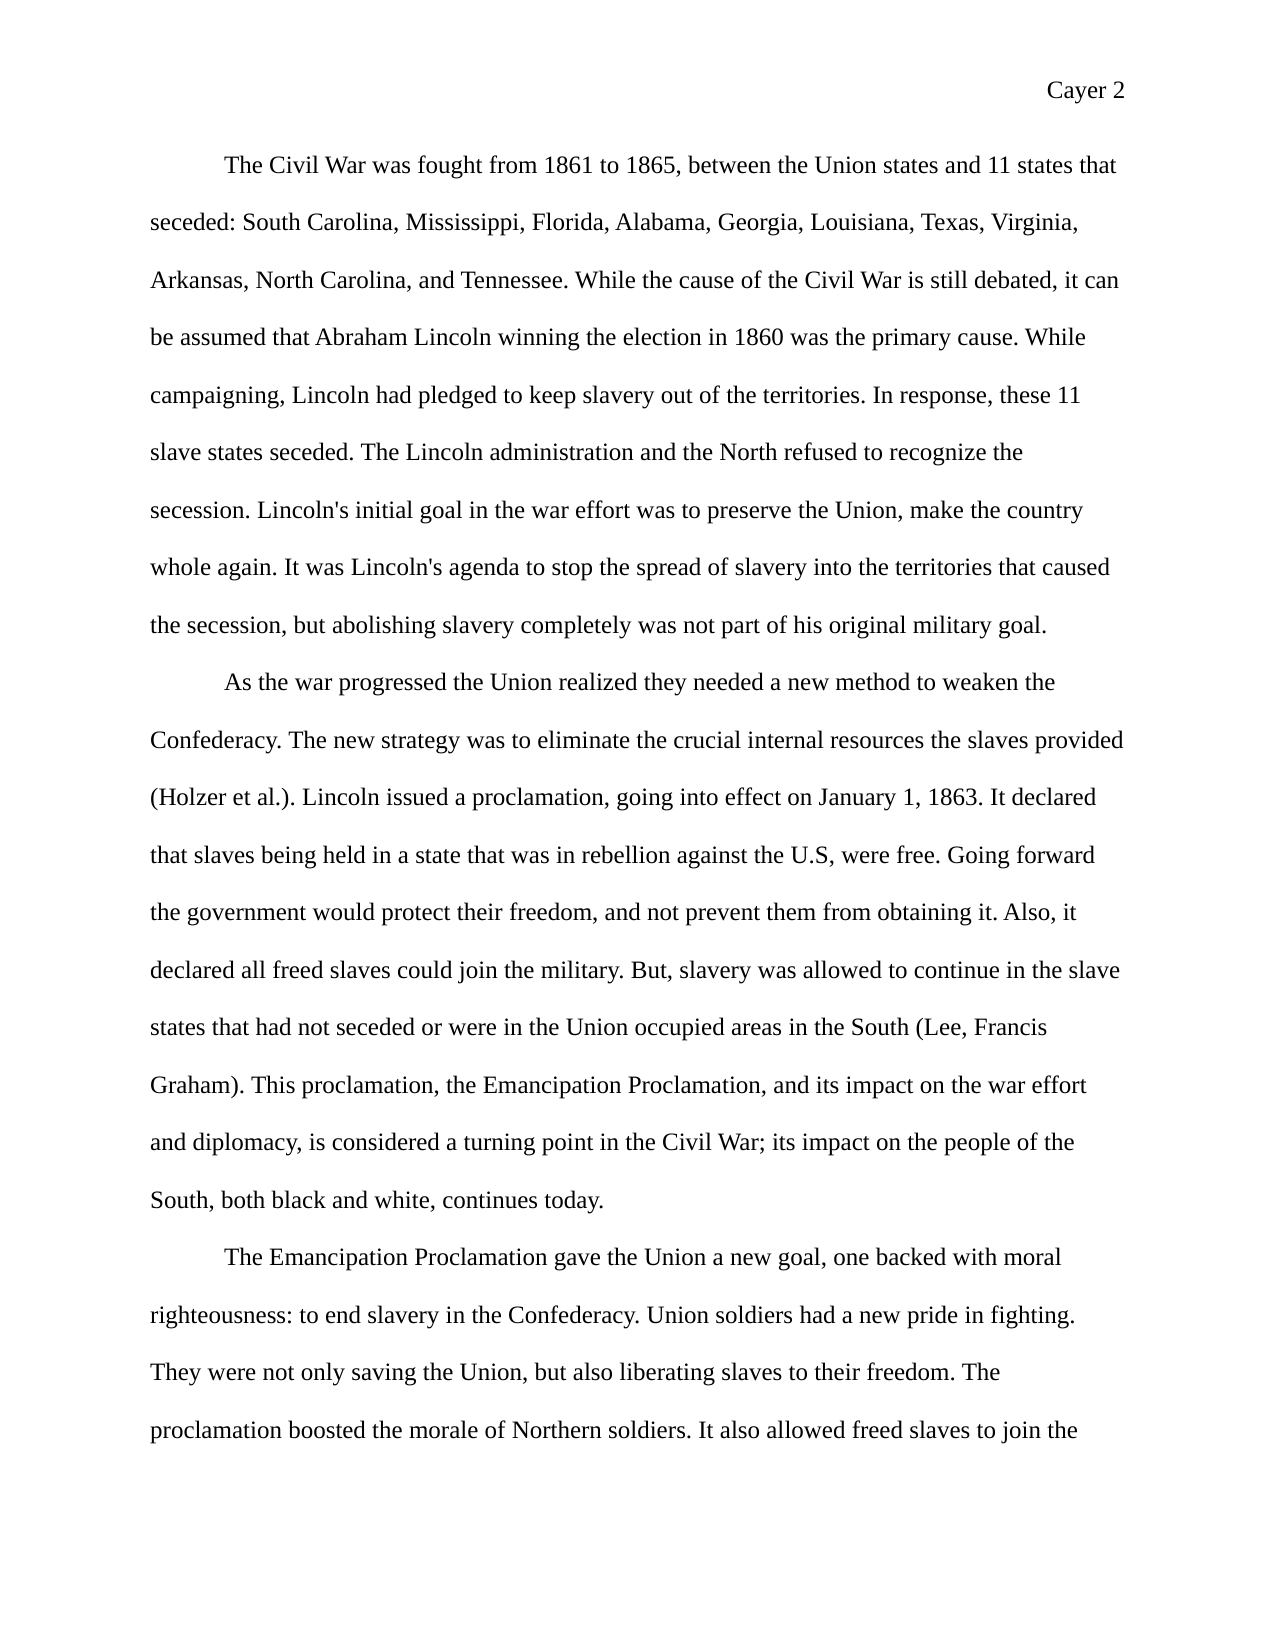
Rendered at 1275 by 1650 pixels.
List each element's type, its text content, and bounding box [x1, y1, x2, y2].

text The Civil War was fought from 1861 to 1865, between the Union states and 11 states that seceded: South Carolina, Mississippi, Florida, Alabama, Georgia, Louisiana, Texas, Virginia, Arkansas, North Carolina, and Tennessee. While the cause of the Civil War is still debated, it can be assumed that Abraham Lincoln winning the election in 1860 was the primary cause. While campaigning, Lincoln had pledged to keep slavery out of the territories. In response, these 11 slave states seceded. The Lincoln administration and the North refused to recognize the secession. Lincoln's initial goal in the war effort was to preserve the Union, make the country whole again. It was Lincoln's agenda to stop the spread of slavery into the territories that caused the secession, but abolishing slavery completely was not part of his original military goal. [150, 150, 1125, 639]
text As the war progressed the Union realized they needed a new method to weaken the Confederacy. The new strategy was to eliminate the crucial internal resources the slaves provided (Holzer et al.). Lincoln issued a proclamation, going into effect on January 1, 1863. It declared that slaves being held in a state that was in rebellion against the U.S, were free. Going forward the government would protect their freedom, and not prevent them from obtaining it. Also, it declared all freed slaves could join the military. But, slavery was allowed to continue in the slave states that had not seceded or were in the Union occupied areas in the South (Lee, Francis Graham). This proclamation, the Emancipation Proclamation, and its impact on the war effort and diplomacy, is considered a turning point in the Civil War; its impact on the people of the South, both black and white, continues today. [150, 667, 1125, 1214]
text The Emancipation Proclamation gave the Union a new goal, one backed with moral righteousness: to end slavery in the Confederacy. Union soldiers had a new pride in fighting. They were not only saving the Union, but also liberating slaves to their freedom. The proclamation boosted the morale of Northern soldiers. It also allowed freed slaves to join the [150, 1242, 1125, 1444]
